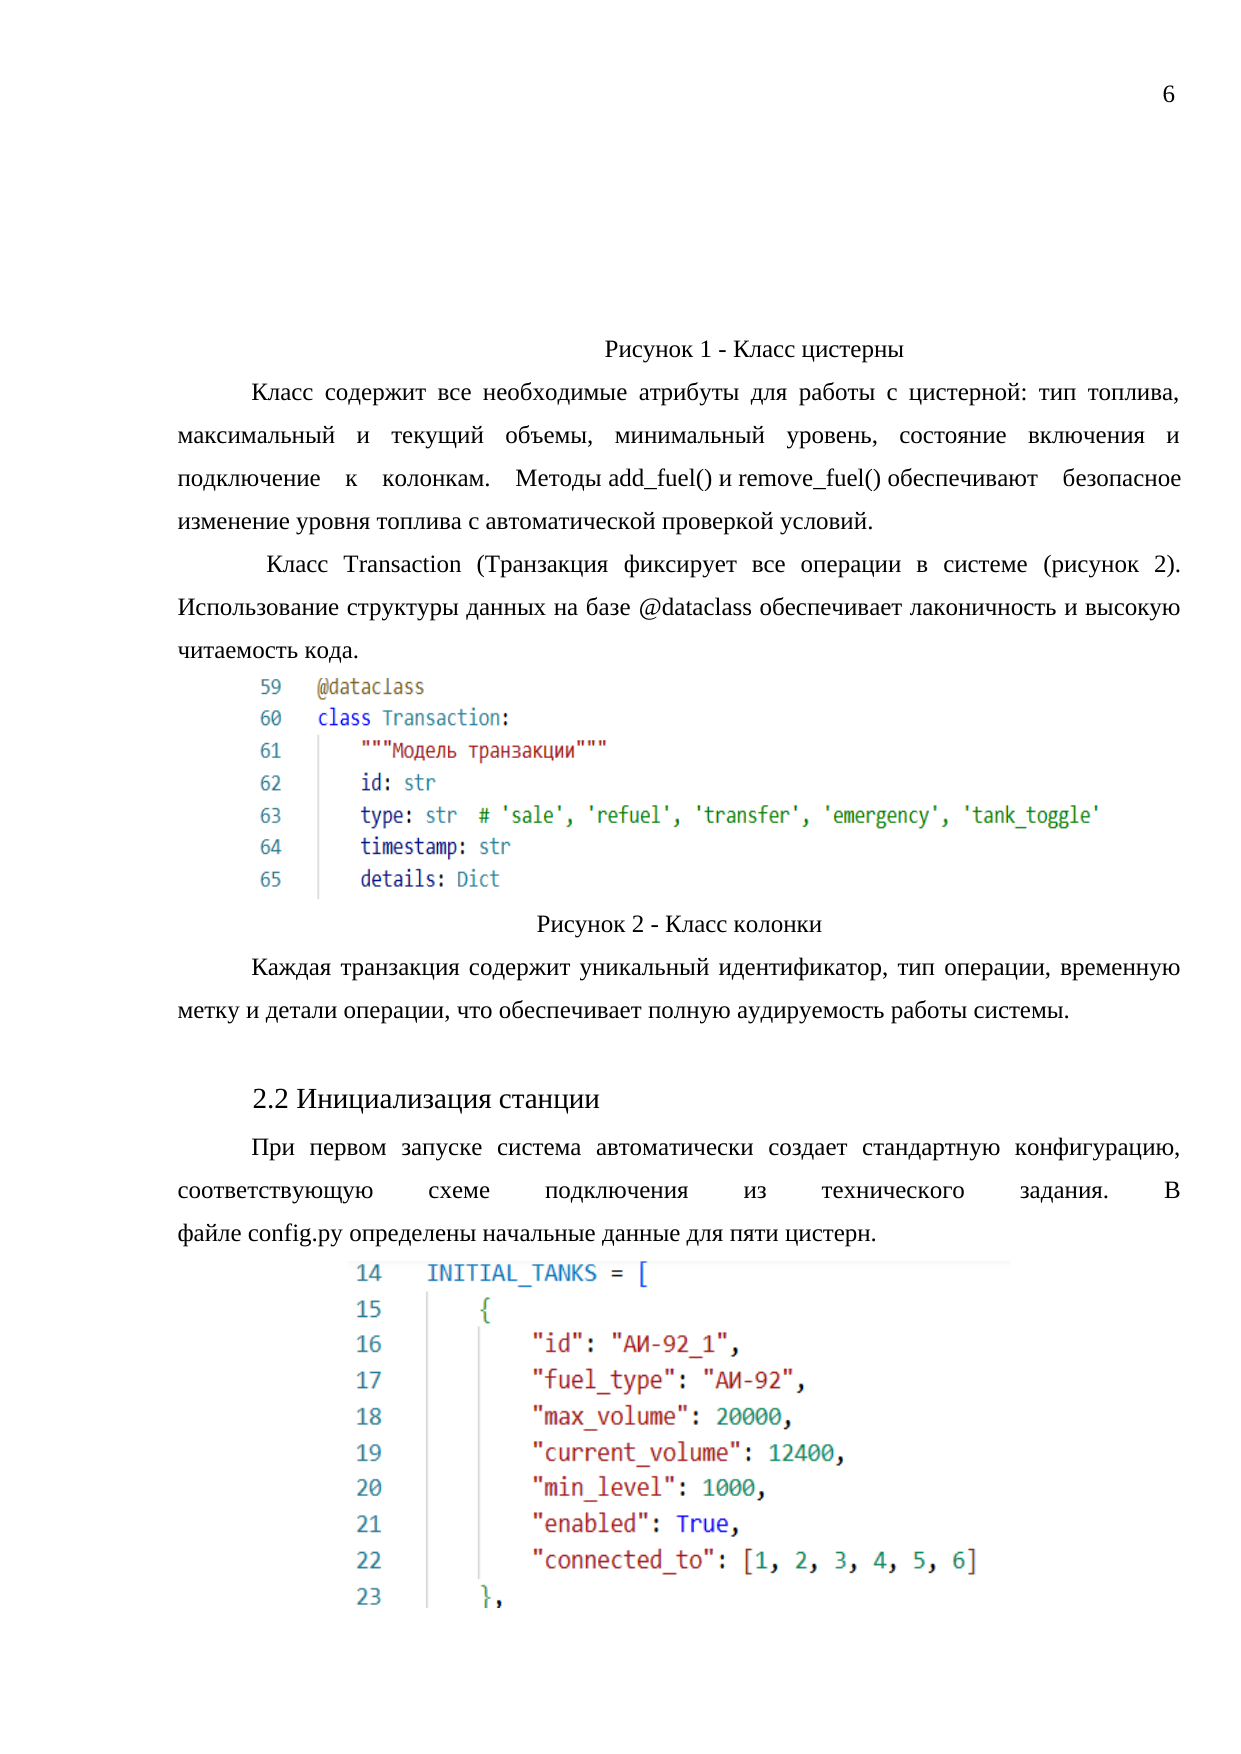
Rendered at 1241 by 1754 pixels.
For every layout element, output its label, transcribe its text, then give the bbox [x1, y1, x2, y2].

picture [347, 1261, 1011, 1608]
picture [254, 678, 1104, 899]
text Класс содержит все необходимые атрибуты для работы с цистерной: тип топлива, максимальный и текущий объемы, минимальный уровень, состояние включения и подключение к колонкам. Методы add_fuel() и remove_fuel() обеспечивают безопасное изменение уровня топлива с автоматической проверкой условий. [177, 377, 1181, 535]
text Рисунок 1 - Класс цистерны [177, 334, 1181, 362]
text Каждая транзакция содержит уникальный идентификатор, тип операции, временную метку и детали операции, что обеспечивает полную аудируемость работы системы. [177, 952, 1181, 1024]
text Рисунок 2 - Класс колонки [177, 679, 1181, 937]
text Класс Transaction (Транзакция фиксирует все операции в системе (рисунок 2). Использование структуры данных на базе @dataclass обеспечивает лаконичность и высокую читаемость кода. [177, 549, 1181, 664]
text При первом запуске система автоматически создает стандартную конфигурацию, соответствующую схеме подключения из технического задания. В файле config.py определены начальные данные для пяти цистерн. [177, 1132, 1181, 1247]
text 2.2 Инициализация станции [177, 1081, 1181, 1115]
